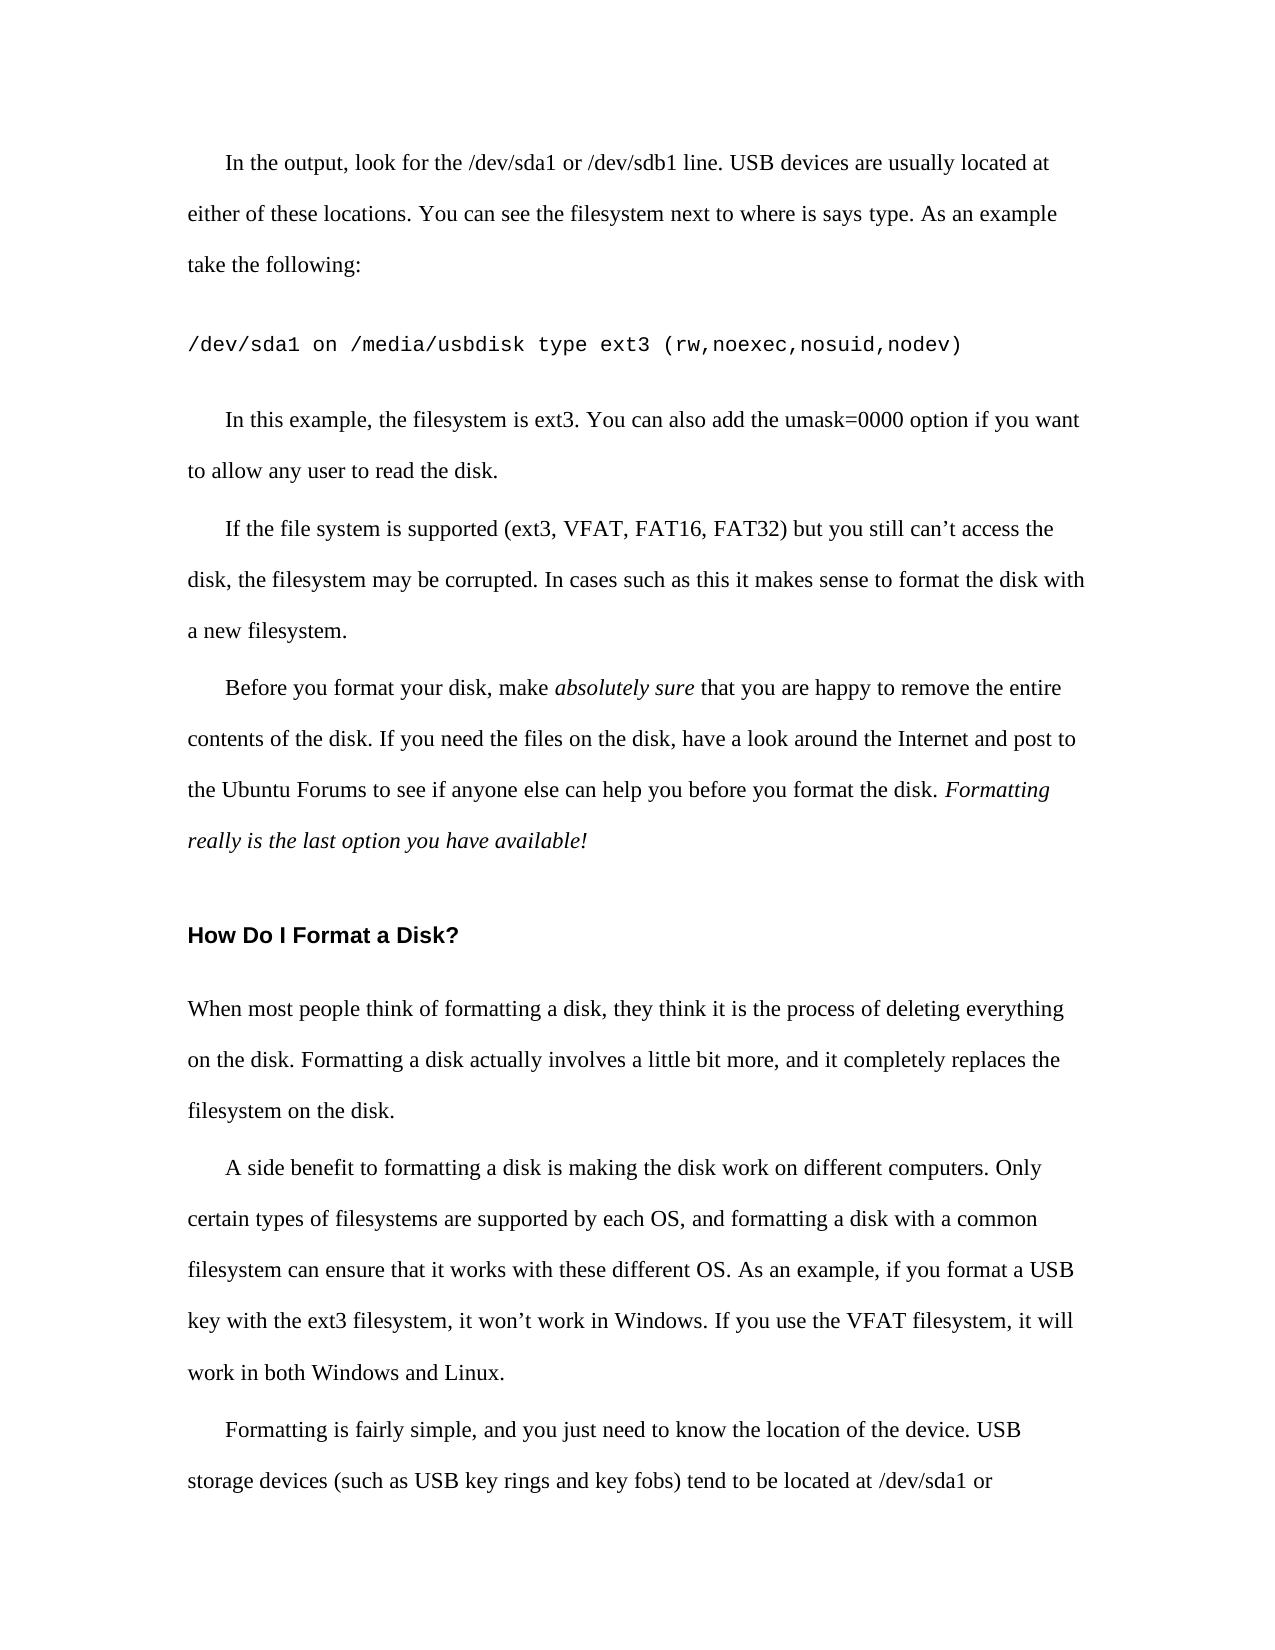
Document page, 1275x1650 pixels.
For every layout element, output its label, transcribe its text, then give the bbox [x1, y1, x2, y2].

text How Do I Format a Disk? [187, 923, 1087, 949]
text In this example, the filesystem is ext3. You can also add the umask=0000 option if you want to allow any user to read the disk. [187, 407, 1087, 484]
text When most people think of formatting a disk, they think it is the process of deleting everything on the disk. Formatting a disk actually involves a little bit more, and it completely replaces the filesystem on the disk. [187, 996, 1087, 1123]
text In the output, look for the /dev/sda1 or /dev/sdb1 line. USB devices are usually located at either of these locations. You can see the filesystem next to where is says type. As an example take the following: [187, 150, 1087, 278]
text If the file system is supported (ext3, VFAT, FAT16, FAT32) but you still can’t access the disk, the filesystem may be corrupted. In cases such as this it makes sense to format the disk with a new filesystem. [187, 516, 1087, 643]
text Formatting is fairly simple, and you just need to know the location of the device. USB storage devices (such as USB key rings and key fobs) tend to be located at /dev/sda1 or [187, 1417, 1087, 1493]
text /dev/sda1 on /media/usbdisk type ext3 (rw,noexec,nosuid,nodev) [187, 334, 1087, 358]
text A side benefit to formatting a disk is making the disk work on different computers. Only certain types of filesystems are supported by each OS, and formatting a disk with a common filesystem can ensure that it works with these different OS. As an example, if you format a USB key with the ext3 filesystem, it won’t work in Windows. If you use the VFAT filesystem, it will work in both Windows and Linux. [187, 1155, 1087, 1385]
text Before you format your disk, make absolutely sure that you are happy to remove the entire contents of the disk. If you need the files on the disk, have a look around the Internet and post to the Ubuntu Forums to see if anyone else can help you before you format the disk. Formatting really is the last option you have available! [187, 675, 1087, 854]
